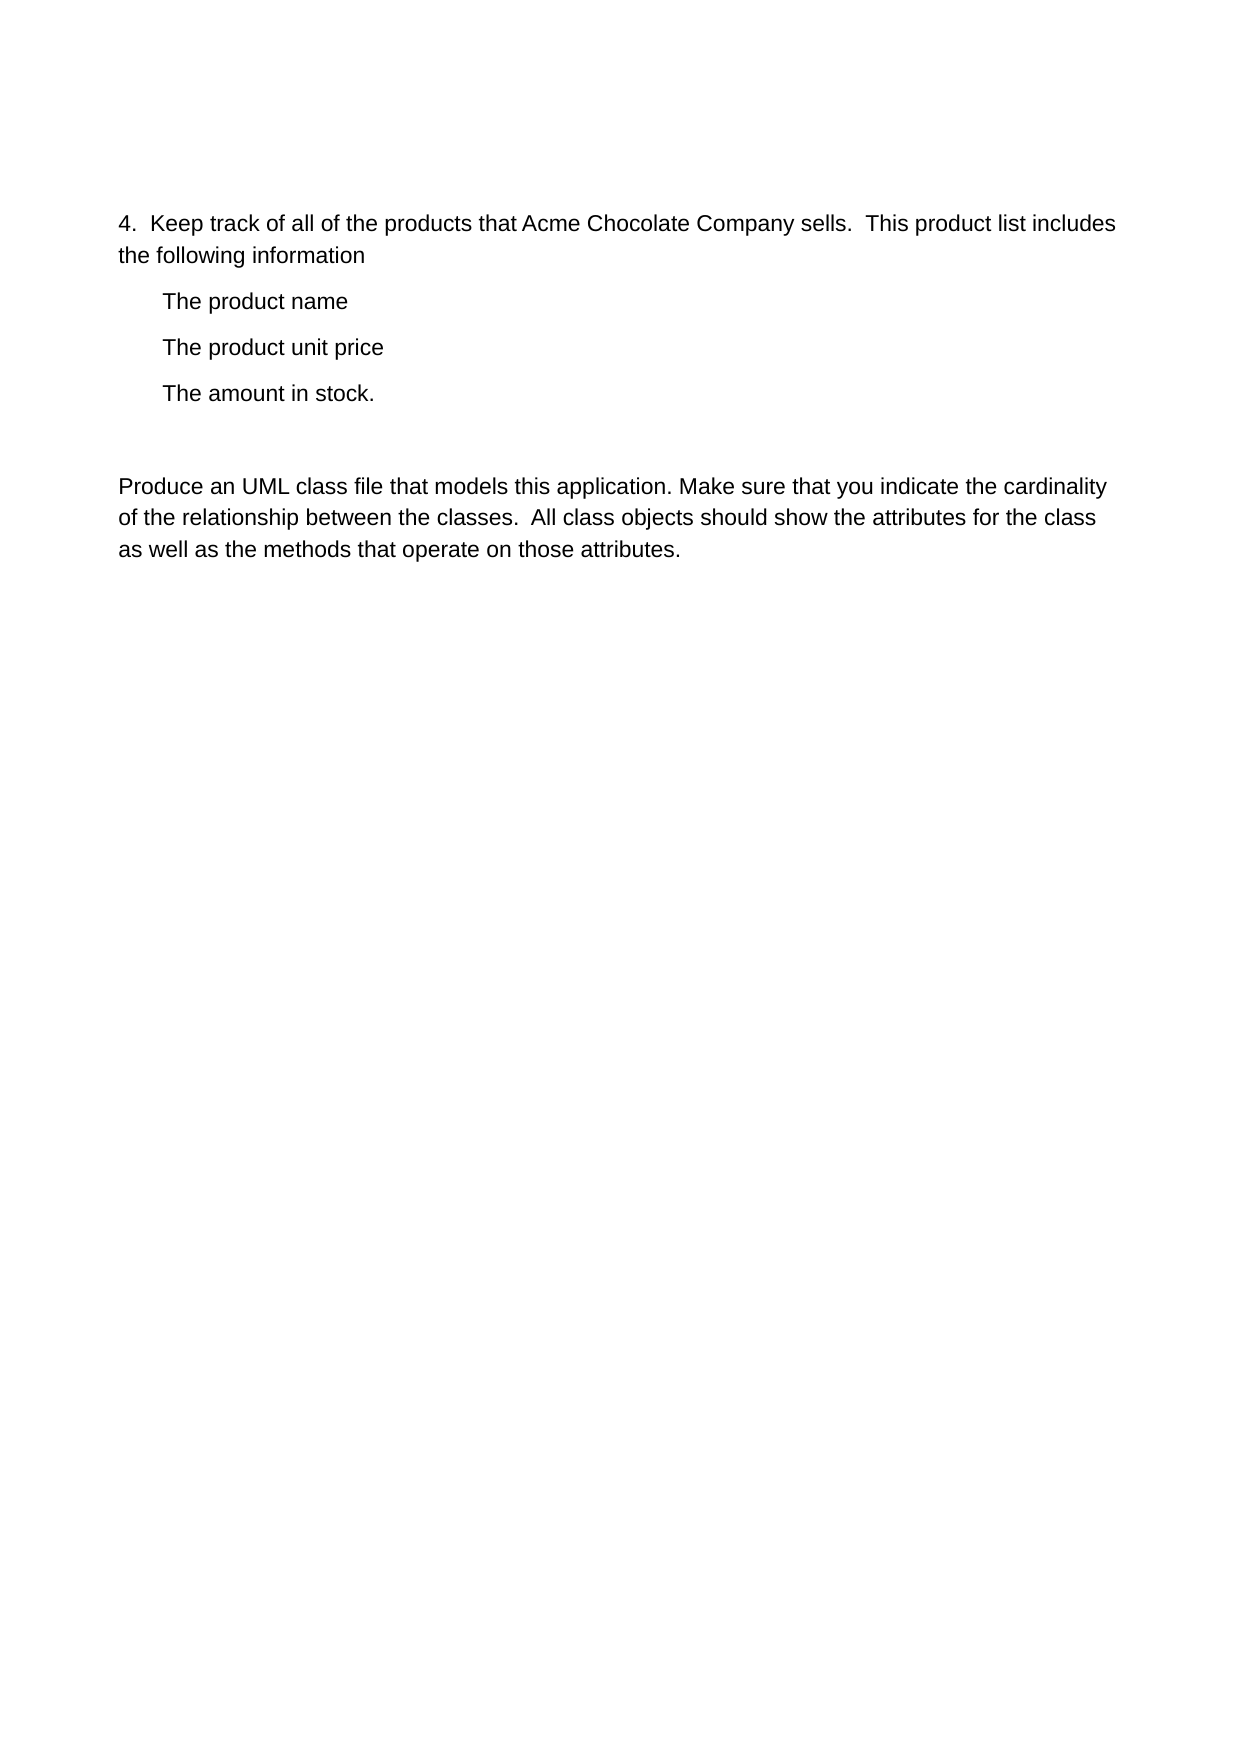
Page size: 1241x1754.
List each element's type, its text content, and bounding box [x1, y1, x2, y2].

text The amount in stock. [118, 380, 1122, 407]
text Produce an UML class file that models this application. Make sure that you indicate the cardinality of the relationship between the classes. All class objects should show the attributes for the class as well as the methods that operate on those attributes. [118, 473, 1122, 562]
text The product unit price [118, 334, 1122, 361]
text The product name [118, 288, 1122, 314]
text 4. Keep track of all of the products that Acme Chocolate Company sells. This product list includes the following information [118, 210, 1122, 268]
